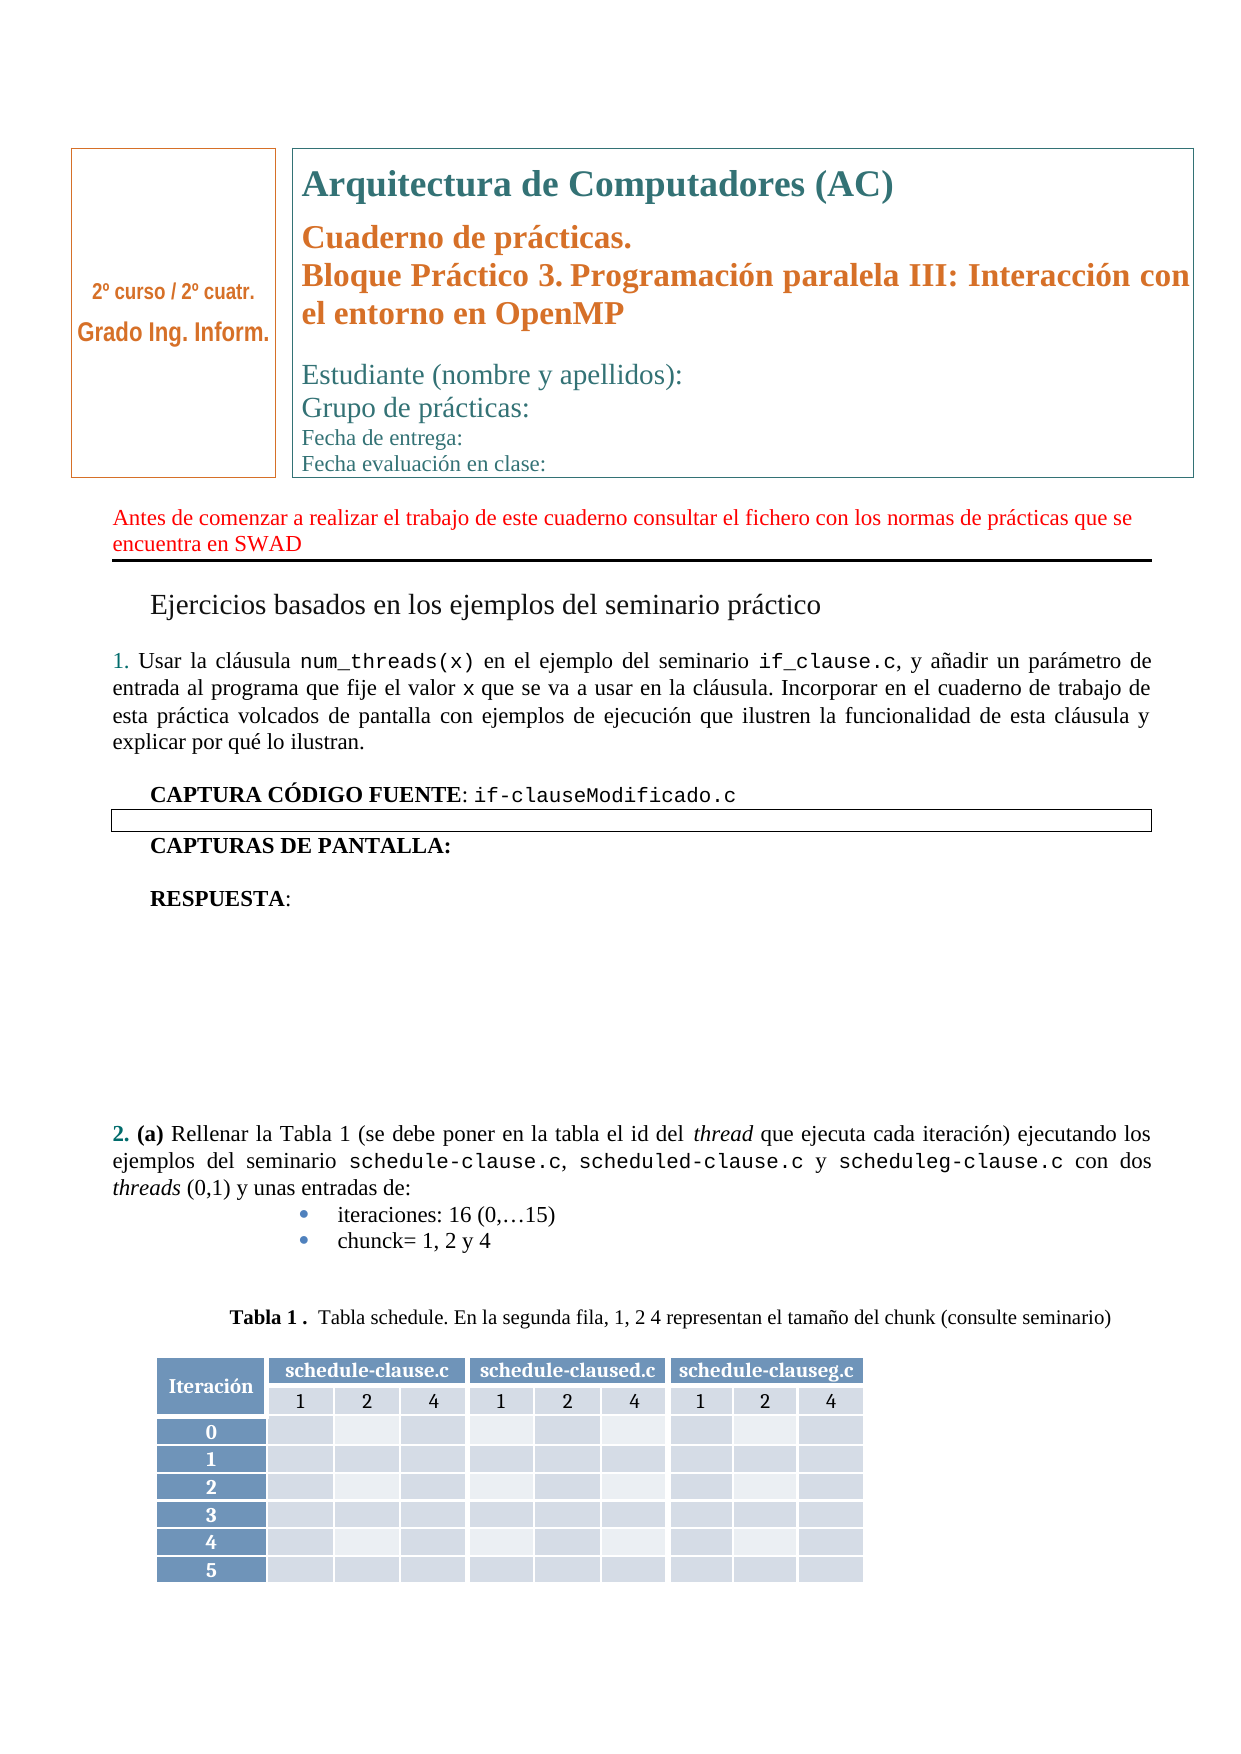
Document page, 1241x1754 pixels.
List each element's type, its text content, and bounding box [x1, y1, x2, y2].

table_cell [535, 1557, 600, 1582]
table_cell 2 [734, 1388, 796, 1414]
table_cell 1 [269, 1388, 333, 1414]
table_cell [799, 1474, 863, 1499]
table_cell [799, 1446, 863, 1472]
table_cell [535, 1416, 600, 1444]
table_cell [335, 1416, 399, 1444]
table_cell [602, 1446, 665, 1472]
table_cell [335, 1529, 399, 1555]
table_cell [734, 1474, 796, 1499]
table_cell [734, 1446, 796, 1472]
table_cell [671, 1416, 732, 1444]
table_cell [602, 1416, 665, 1444]
table_cell 1 [470, 1388, 533, 1414]
table_cell [799, 1502, 863, 1527]
table_cell [734, 1416, 796, 1444]
table_cell [535, 1474, 600, 1499]
text Antes de comenzar a realizar el trabajo de este cuaderno consultar el fichero con los normas de prácticas que se encuentra en SWAD [112, 504, 1152, 559]
table_cell 2 [335, 1388, 399, 1414]
table_cell [799, 1416, 863, 1444]
table_cell [734, 1557, 796, 1582]
table_cell 0 [157, 1419, 266, 1444]
table_cell [335, 1446, 399, 1472]
table_cell [470, 1529, 533, 1555]
table_cell [535, 1529, 600, 1555]
table_cell 4 [799, 1388, 863, 1414]
table_cell [401, 1446, 465, 1472]
list chunck= 1, 2 y 4 [300, 1227, 1152, 1253]
table_header schedule-claused.c [470, 1358, 665, 1383]
text RESPUESTA: [150, 885, 1152, 911]
table_cell [602, 1529, 665, 1555]
table_cell [268, 1474, 333, 1499]
table_cell [535, 1502, 600, 1527]
table_cell [268, 1416, 333, 1444]
table_cell [401, 1557, 465, 1582]
table_cell [112, 1329, 1154, 1355]
table_cell [671, 1557, 732, 1582]
table_cell [671, 1474, 732, 1499]
table_cell 4 [401, 1388, 465, 1414]
table_cell [671, 1502, 732, 1527]
table_cell 5 [157, 1557, 266, 1582]
list iteraciones: 16 (0,…15) [300, 1201, 1152, 1227]
table_cell [671, 1529, 732, 1555]
table_cell [401, 1529, 465, 1555]
table_cell [734, 1529, 796, 1555]
table_cell [470, 1502, 533, 1527]
table_cell 2 [157, 1474, 266, 1499]
table_cell [602, 1557, 665, 1582]
table_cell 1 [671, 1388, 732, 1414]
table_cell [268, 1502, 333, 1527]
table_cell [734, 1502, 796, 1527]
table_cell [535, 1446, 600, 1472]
table_header schedule-clause.c [269, 1358, 465, 1383]
table_cell [799, 1529, 863, 1555]
text CAPTURA CÓDIGO FUENTE: if-clauseModificado.c [150, 781, 1152, 809]
table_cell 3 [157, 1502, 266, 1527]
text CAPTURAS DE PANTALLA: [150, 832, 1152, 858]
table_cell [401, 1474, 465, 1499]
table_header schedule-clauseg.c [671, 1358, 863, 1383]
table_cell [671, 1446, 732, 1472]
table_cell [470, 1474, 533, 1499]
table_header Arquitectura de Computadores (AC) Cuaderno de prácticas. Bloque Práctico 3. Programación paralela III: Interacción con el entorno en OpenMP Estudiante (nombre y apellidos): Grupo de prácticas: Fecha de entrega: Fecha evaluación en clase: [293, 149, 1193, 477]
table_cell [401, 1416, 465, 1444]
list 1. Usar la cláusula num_threads(x) en el ejemplo del seminario if_clause.c, y añadir un parámetro de entrada al programa que fije el valor x que se va a usar en la cláusula. Incorporar en el cuaderno de trabajo de esta práctica volcados de pantalla con ejemplos de ejecución que ilustren la funcionalidad de esta cláusula y explicar por qué lo ilustran. [112, 647, 1152, 755]
table_cell 4 [602, 1388, 665, 1414]
table_cell 4 [157, 1529, 266, 1555]
table_cell [602, 1474, 665, 1499]
subtitle Ejercicios basados en los ejemplos del seminario práctico [112, 587, 1152, 621]
table_cell [470, 1416, 533, 1444]
table_header Iteración [157, 1358, 264, 1414]
table_cell [268, 1557, 333, 1582]
table_cell [799, 1557, 863, 1582]
table_cell [470, 1557, 533, 1582]
table_header [112, 810, 1151, 831]
table_cell [268, 1529, 333, 1555]
table_cell [401, 1502, 465, 1527]
table_cell [470, 1446, 533, 1472]
list 2. (a) Rellenar la Tabla 1 (se debe poner en la tabla el id del thread que ejecuta cada iteración) ejecutando los ejemplos del seminario schedule-clause.c, scheduled-clause.c y scheduleg-clause.c con dos threads (0,1) y unas entradas de: [112, 1121, 1152, 1201]
table_cell [335, 1474, 399, 1499]
table_cell [335, 1502, 399, 1527]
table_cell [602, 1502, 665, 1527]
table_header Tabla schedule. En la segunda fila, 1, 2 4 representan el tamaño del chunk (consulte seminario) [112, 1280, 1154, 1329]
table_header 2º curso / 2º cuatr. Grado Ing. Inform. [72, 149, 275, 477]
table_cell 2 [535, 1388, 600, 1414]
table_cell [268, 1446, 333, 1472]
table_header [276, 148, 292, 477]
table_cell [335, 1557, 399, 1582]
table_cell 1 [157, 1446, 266, 1472]
